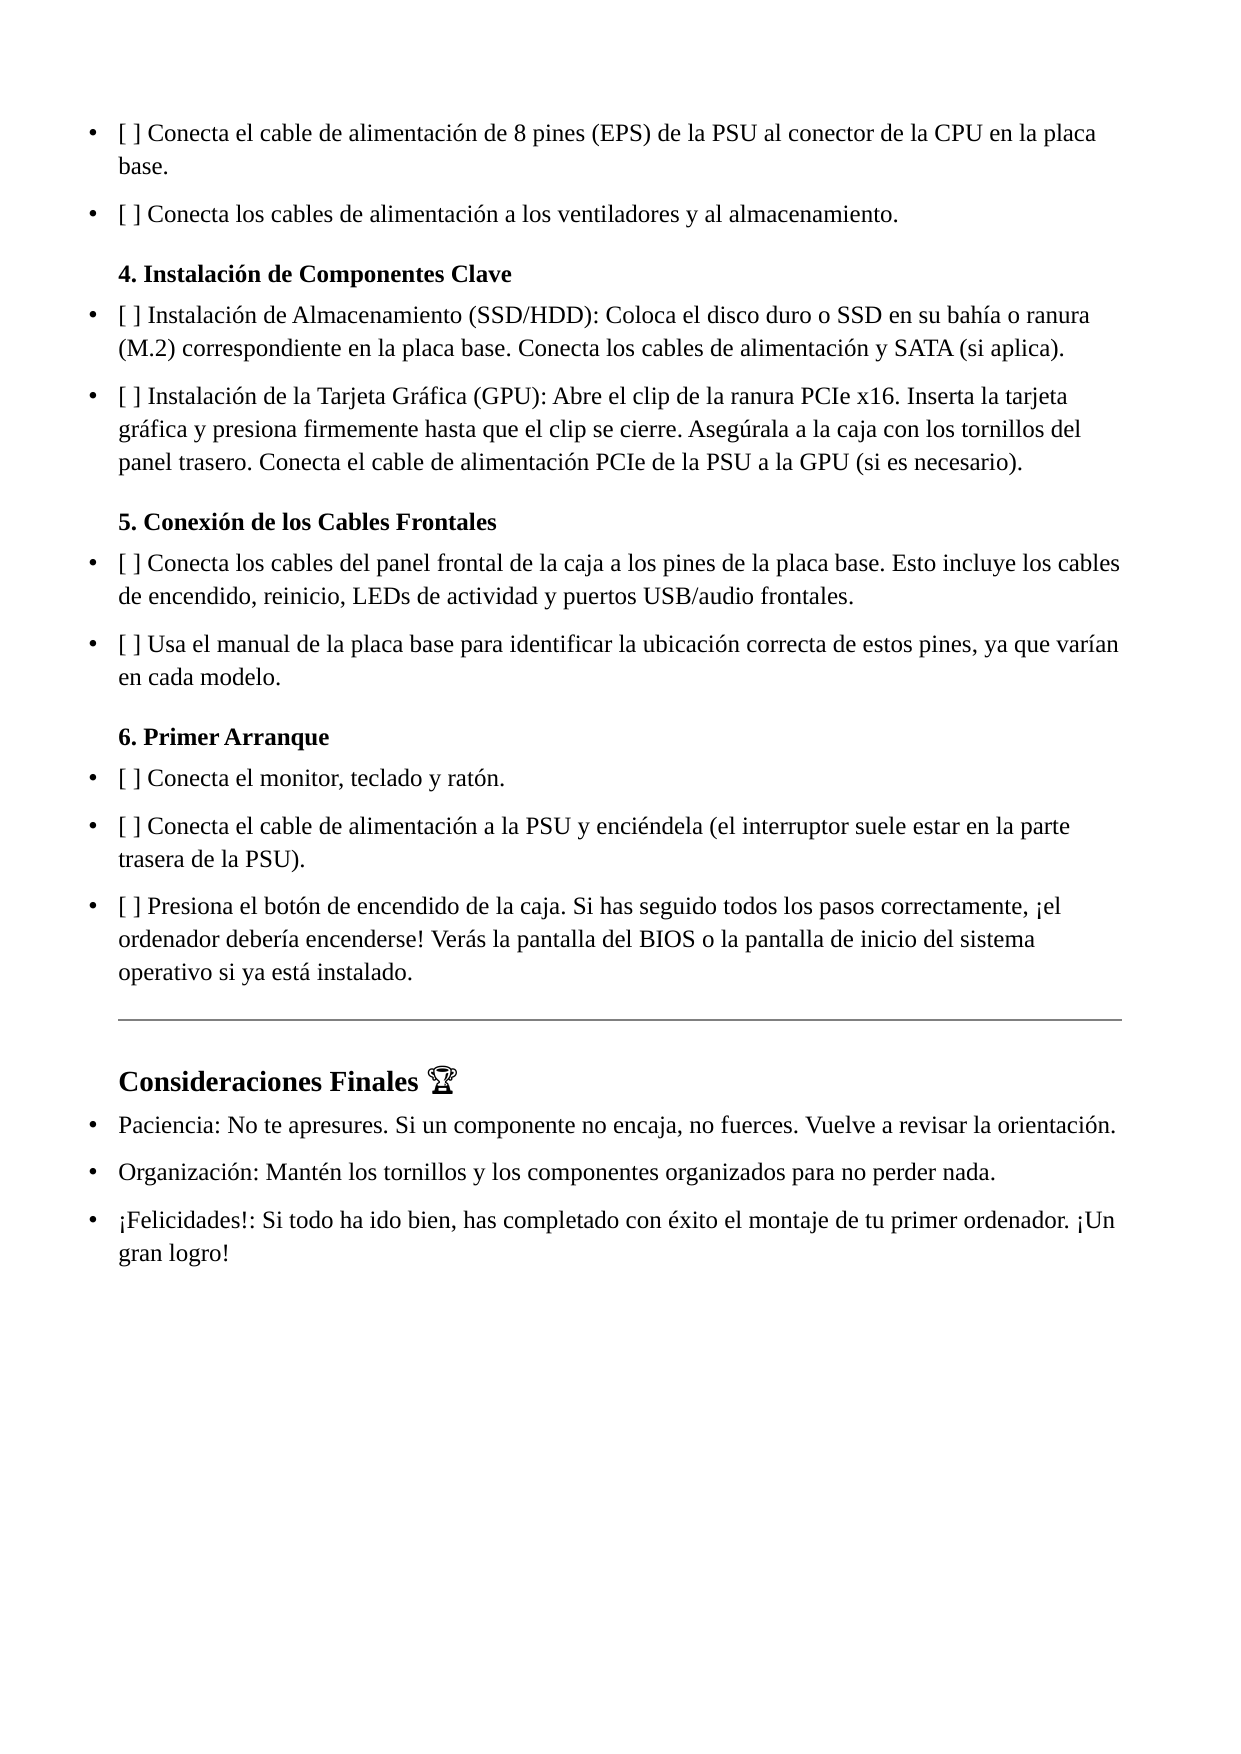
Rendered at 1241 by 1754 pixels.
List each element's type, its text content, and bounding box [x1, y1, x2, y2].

list [ ] Instalación de Almacenamiento (SSD/HDD): Coloca el disco duro o SSD en su bahía o ranura (M.2) correspondiente en la placa base. Conecta los cables de alimentación y SATA (si aplica). [118, 300, 1122, 362]
list [ ] Conecta el cable de alimentación a la PSU y enciéndela (el interruptor suele estar en la parte trasera de la PSU). [118, 811, 1122, 872]
list [ ] Instalación de la Tarjeta Gráfica (GPU): Abre el clip de la ranura PCIe x16. Inserta la tarjeta gráfica y presiona firmemente hasta que el clip se cierre. Asegúrala a la caja con los tornillos del panel trasero. Conecta el cable de alimentación PCIe de la PSU a la GPU (si es necesario). [118, 381, 1122, 476]
list [ ] Conecta los cables del panel frontal de la caja a los pines de la placa base. Esto incluye los cables de encendido, reinicio, LEDs de actividad y puertos USB/audio frontales. [118, 548, 1122, 610]
list ¡Felicidades!: Si todo ha ido bien, has completado con éxito el montaje de tu primer ordenador. ¡Un gran logro! 🎉 [118, 1205, 1122, 1267]
list [ ] Conecta el cable de alimentación de 8 pines (EPS) de la PSU al conector de la CPU en la placa base. [118, 118, 1122, 180]
subtitle 6. Primer Arranque [118, 722, 1122, 751]
list [ ] Presiona el botón de encendido de la caja. Si has seguido todos los pasos correctamente, ¡el ordenador debería encenderse! Verás la pantalla del BIOS o la pantalla de inicio del sistema operativo si ya está instalado. [118, 891, 1122, 986]
list [ ] Usa el manual de la placa base para identificar la ubicación correcta de estos pines, ya que varían en cada modelo. [118, 629, 1122, 691]
list Paciencia: No te apresures. Si un componente no encaja, no fuerces. Vuelve a revisar la orientación. [118, 1110, 1122, 1139]
subtitle 5. Conexión de los Cables Frontales [118, 507, 1122, 536]
list [ ] Conecta los cables de alimentación a los ventiladores y al almacenamiento. [118, 199, 1122, 227]
list Organización: Mantén los tornillos y los componentes organizados para no perder nada. [118, 1157, 1122, 1186]
subtitle Consideraciones Finales 🏆 [118, 1064, 1122, 1097]
subtitle 4. Instalación de Componentes Clave [118, 259, 1122, 288]
list [ ] Conecta el monitor, teclado y ratón. [118, 763, 1122, 792]
